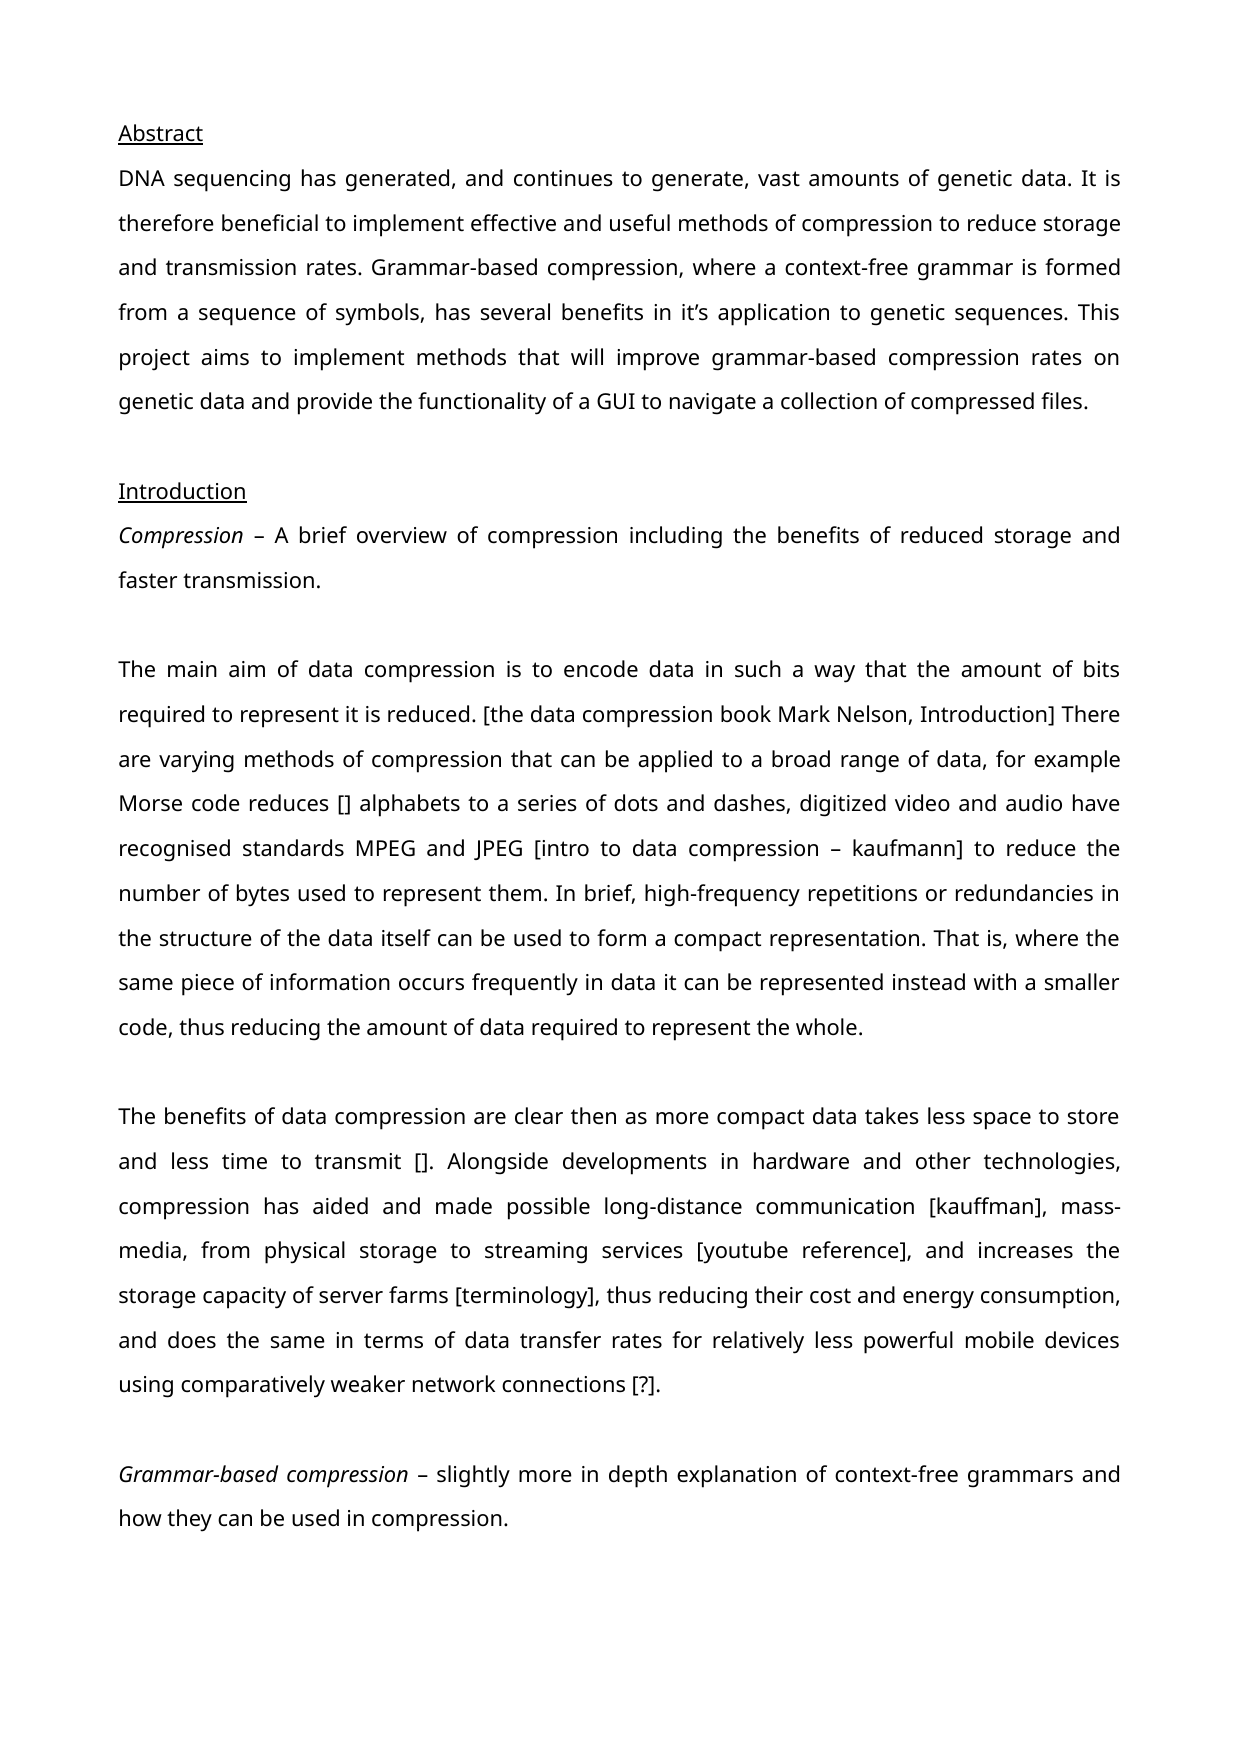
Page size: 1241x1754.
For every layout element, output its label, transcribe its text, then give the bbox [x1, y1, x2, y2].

text The main aim of data compression is to encode data in such a way that the amount of bits required to represent it is reduced. [the data compression book Mark Nelson, Introduction] There are varying methods of compression that can be applied to a broad range of data, for example Morse code reduces [] alphabets to a series of dots and dashes, digitized video and audio have recognised standards MPEG and JPEG [intro to data compression – kaufmann] to reduce the number of bytes used to represent them. In brief, high-frequency repetitions or redundancies in the structure of the data itself can be used to form a compact representation. That is, where the same piece of information occurs frequently in data it can be represented instead with a smaller code, thus reducing the amount of data required to represent the whole. [118, 654, 1122, 1042]
text Introduction [118, 476, 1122, 505]
text Abstract [118, 118, 1122, 148]
text Compression – A brief overview of compression including the benefits of reduced storage and faster transmission. [118, 520, 1122, 595]
text DNA sequencing has generated, and continues to generate, vast amounts of genetic data. It is therefore beneficial to implement effective and useful methods of compression to reduce storage and transmission rates. Grammar-based compression, where a context-free grammar is formed from a sequence of symbols, has several benefits in it’s application to genetic sequences. This project aims to implement methods that will improve grammar-based compression rates on genetic data and provide the functionality of a GUI to navigate a collection of compressed files. [118, 163, 1122, 416]
text The benefits of data compression are clear then as more compact data takes less space to store and less time to transmit []. Alongside developments in hardware and other technologies, compression has aided and made possible long-distance communication [kauffman], mass-media, from physical storage to streaming services [youtube reference], and increases the storage capacity of server farms [terminology], thus reducing their cost and energy consumption, and does the same in terms of data transfer rates for relatively less powerful mobile devices using comparatively weaker network connections [?]. [118, 1101, 1122, 1399]
text Grammar-based compression – slightly more in depth explanation of context-free grammars and how they can be used in compression. [118, 1459, 1122, 1533]
